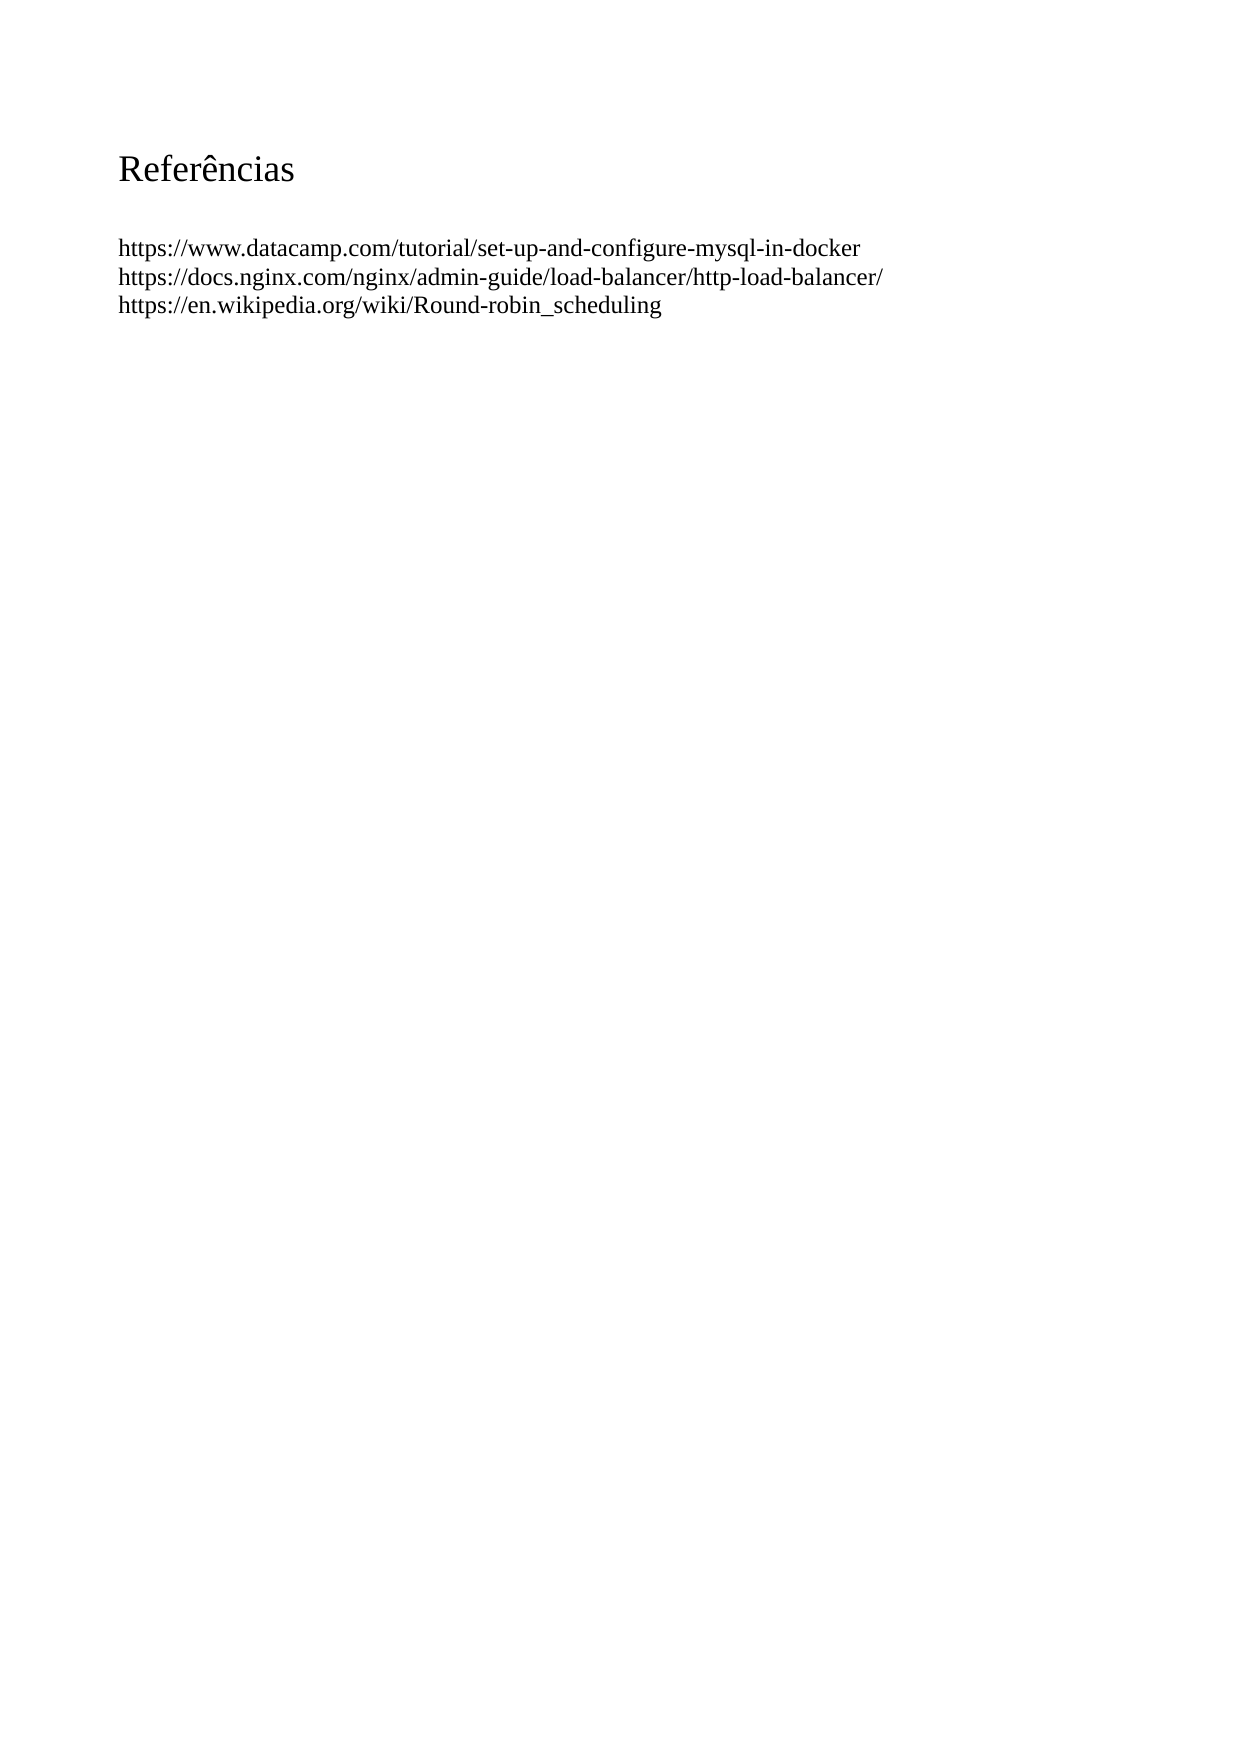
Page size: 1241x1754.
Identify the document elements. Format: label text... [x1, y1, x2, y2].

text https://www.datacamp.com/tutorial/set-up-and-configure-mysql-in-docker [118, 233, 1122, 262]
text Referências [118, 147, 1122, 190]
text https://en.wikipedia.org/wiki/Round-robin_scheduling [118, 291, 1122, 319]
text https://docs.nginx.com/nginx/admin-guide/load-balancer/http-load-balancer/ [118, 262, 1122, 291]
